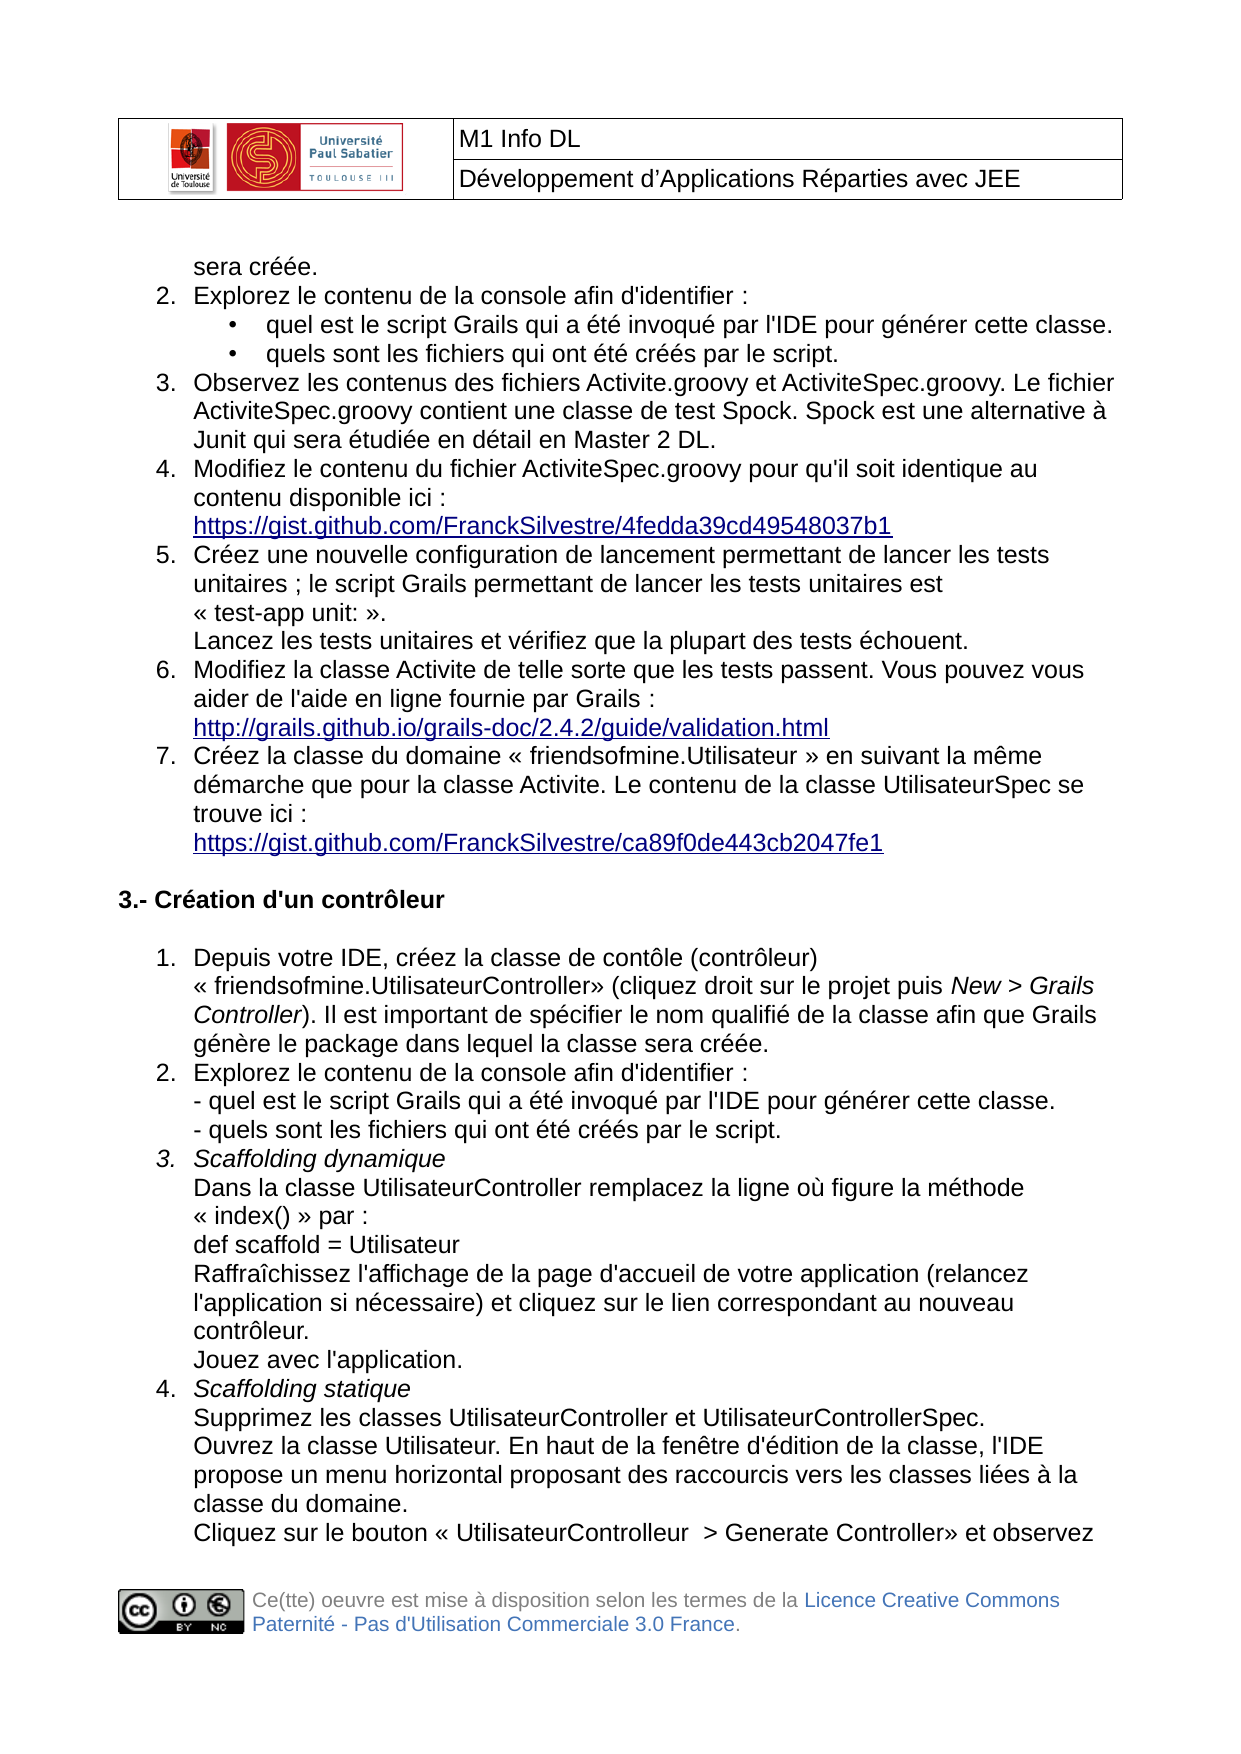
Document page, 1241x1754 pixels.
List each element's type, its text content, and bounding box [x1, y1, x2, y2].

picture [164, 123, 407, 195]
list - quels sont les fichiers qui ont été créés par le script. [156, 1115, 1122, 1144]
picture [118, 1589, 245, 1634]
text 3.- Création d'un contrôleur [118, 885, 1122, 914]
list Créez la classe du domaine « friendsofmine.Utilisateur » en suivant la même démarche que pour la classe Activite. Le contenu de la classe UtilisateurSpec se trouve ici : https://gist.github.com/FranckSilvestre/ca89f0de443cb2047fe1 [156, 741, 1122, 856]
list quels sont les fichiers qui ont été créés par le script. [228, 339, 1122, 367]
list - quel est le script Grails qui a été invoqué par l'IDE pour générer cette classe. [156, 1086, 1122, 1115]
list Depuis votre IDE, créez la classe de contôle (contrôleur) « friendsofmine.UtilisateurController» (cliquez droit sur le projet puis New > Grails Controller). Il est important de spécifier le nom qualifié de la classe afin que Grails génère le package dans lequel la classe sera créée. [156, 942, 1122, 1057]
list Modifiez le contenu du fichier ActiviteSpec.groovy pour qu'il soit identique au contenu disponible ici : https://gist.github.com/FranckSilvestre/4fedda39cd49548037b1 [156, 454, 1122, 540]
list Explorez le contenu de la console afin d'identifier : [156, 1057, 1122, 1086]
list Modifiez la classe Activite de telle sorte que les tests passent. Vous pouvez vous aider de l'aide en ligne fournie par Grails : http://grails.github.io/grails-doc/2.4.2/guide/validation.html [156, 655, 1122, 741]
list Explorez le contenu de la console afin d'identifier : [156, 281, 1122, 310]
list Observez les contenus des fichiers Activite.groovy et ActiviteSpec.groovy. Le fichier ActiviteSpec.groovy contient une classe de test Spock. Spock est une alternative à Junit qui sera étudiée en détail en Master 2 DL. [156, 367, 1122, 454]
list quel est le script Grails qui a été invoqué par l'IDE pour générer cette classe. [228, 310, 1122, 339]
list Créez une nouvelle configuration de lancement permettant de lancer les tests unitaires ; le script Grails permettant de lancer les tests unitaires est « test-app unit: ». Lancez les tests unitaires et vérifiez que la plupart des tests échouent. [156, 540, 1122, 655]
list Scaffolding dynamique Dans la classe UtilisateurController remplacez la ligne où figure la méthode « index() » par : def scaffold = Utilisateur Raffraîchissez l'affichage de la page d'accueil de votre application (relancez l'application si nécessaire) et cliquez sur le lien correspondant au nouveau contrôleur. Jouez avec l'application. [156, 1144, 1122, 1374]
list sera créée. [156, 252, 1122, 281]
list Scaffolding statique Supprimez les classes UtilisateurController et UtilisateurControllerSpec. Ouvrez la classe Utilisateur. En haut de la fenêtre d'édition de la classe, l'IDE propose un menu horizontal proposant des raccourcis vers les classes liées à la classe du domaine. Cliquez sur le bouton « UtilisateurControlleur > Generate Controller» et observez [156, 1374, 1122, 1546]
